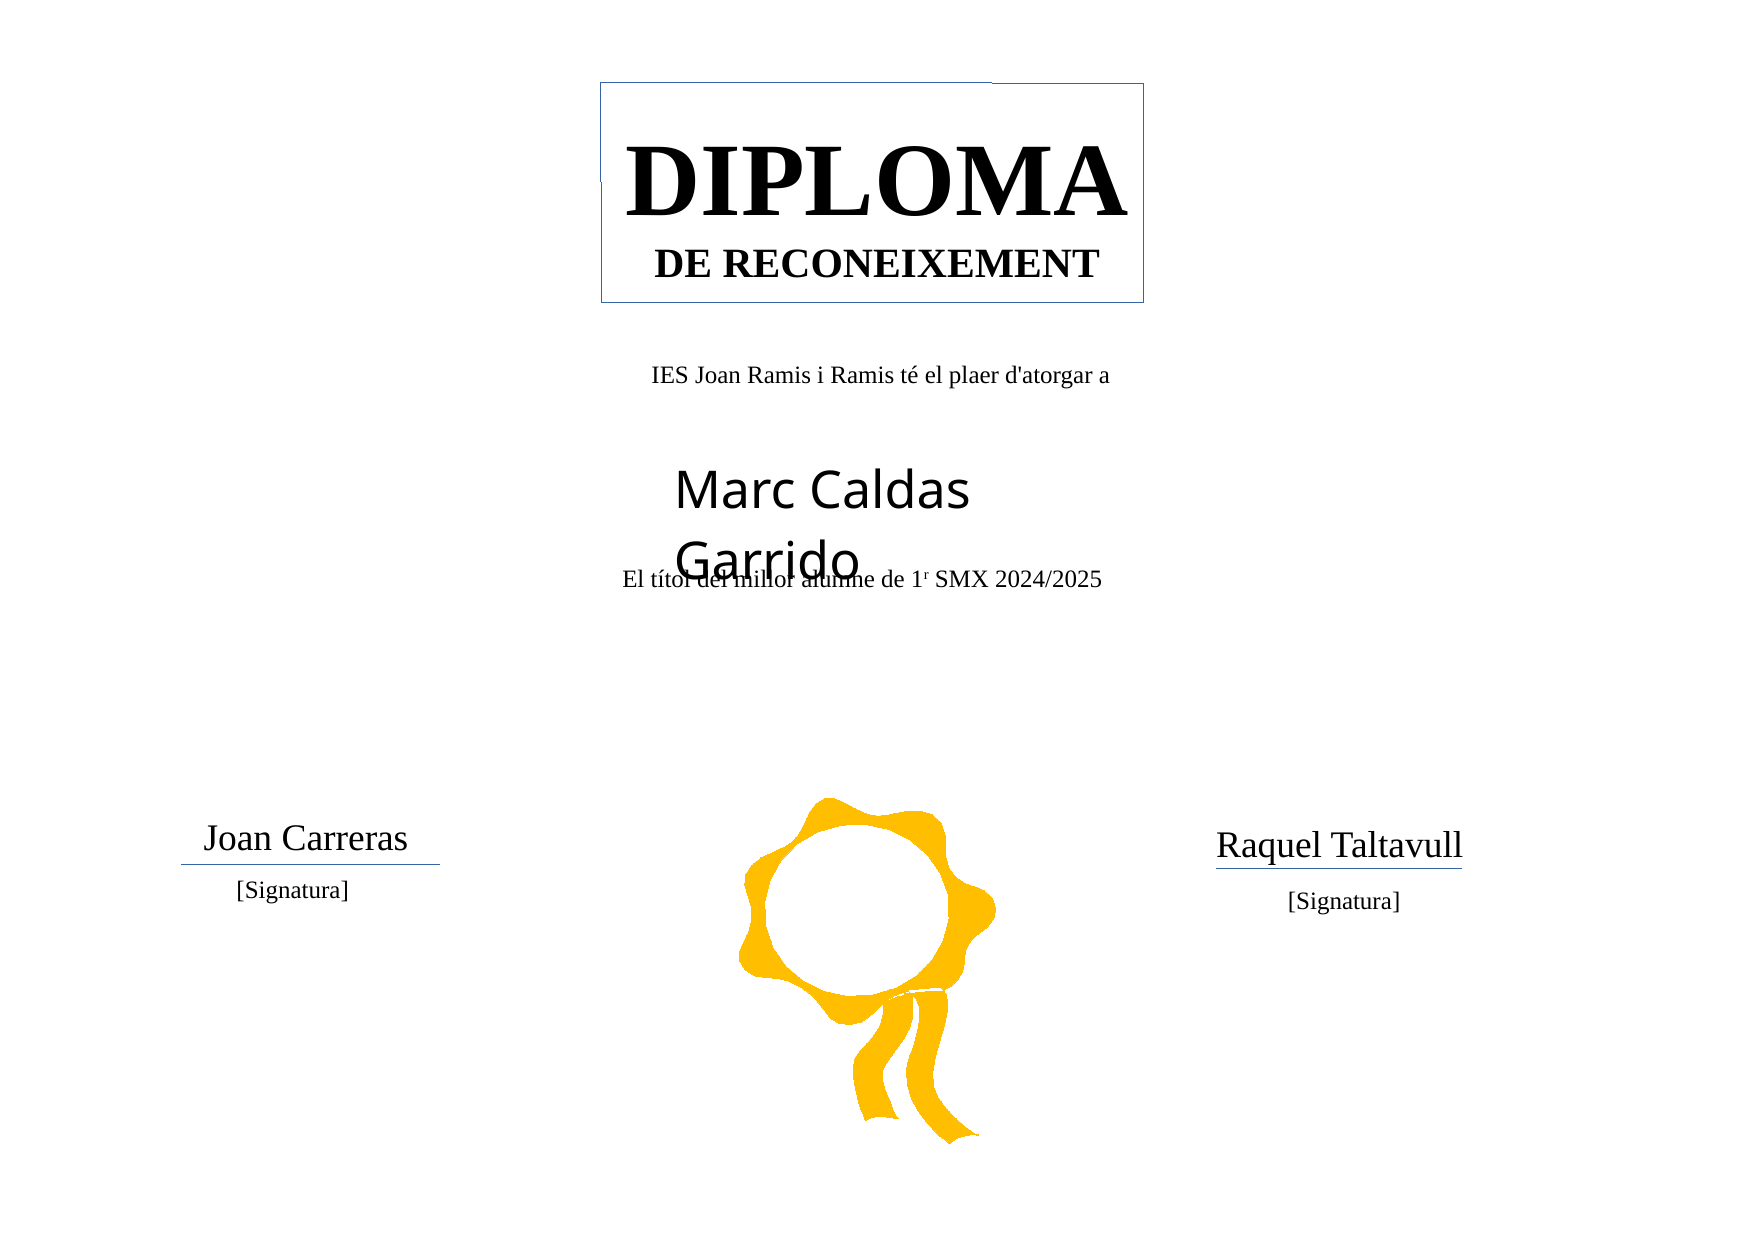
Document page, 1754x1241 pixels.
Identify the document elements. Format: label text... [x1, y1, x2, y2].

text DE RECONEIXEMENT [602, 238, 1143, 286]
text DIPLOMA [118, 118, 1143, 238]
text [1144, 118, 1636, 238]
text [118, 238, 601, 286]
text [1144, 238, 1636, 286]
